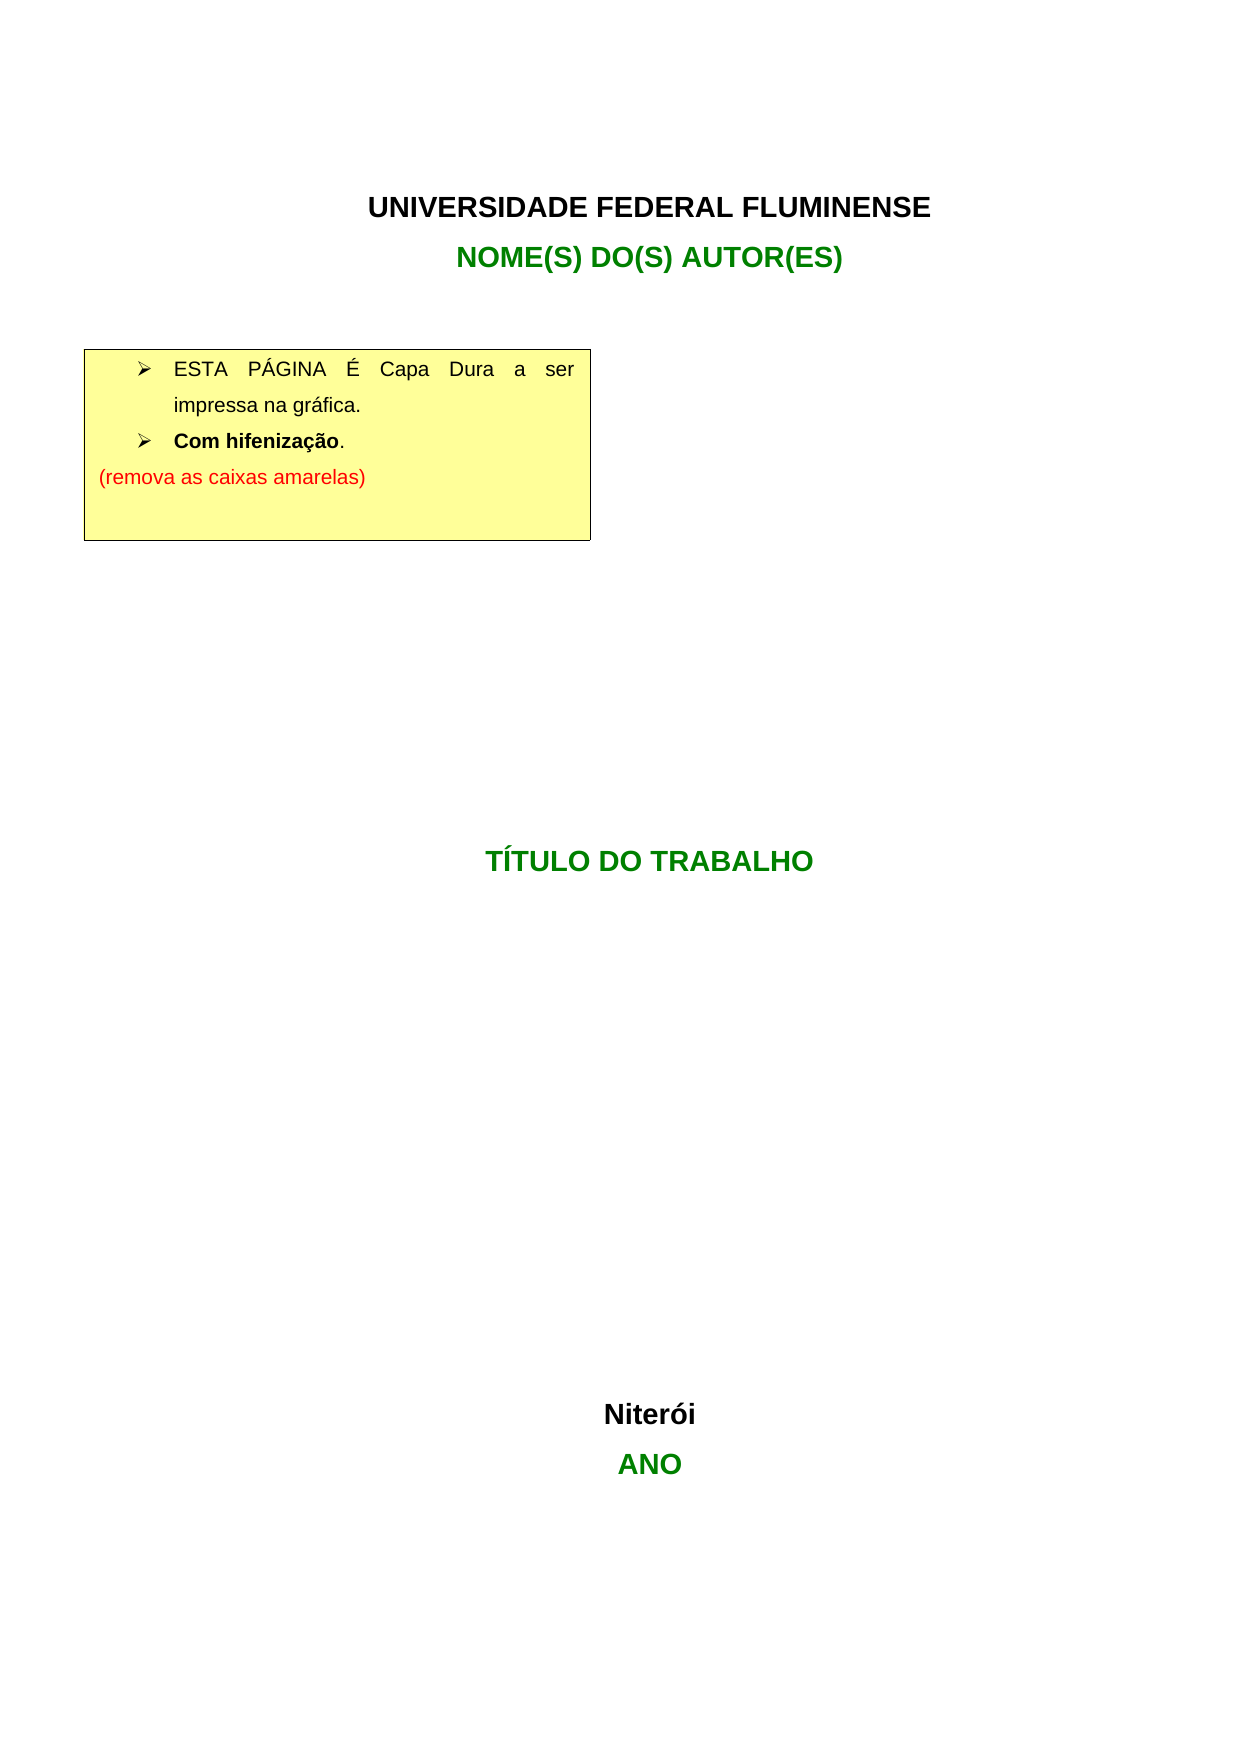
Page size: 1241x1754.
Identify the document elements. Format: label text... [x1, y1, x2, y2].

text ANO [177, 1447, 1122, 1481]
text UNIVERSIDADE FEDERAL FLUMINENSE [177, 189, 1122, 223]
list ESTA PÁGINA É Capa Dura a ser impressa na gráfica. [136, 357, 574, 417]
list Com hifenização. [136, 428, 574, 453]
text TÍTULO DO TRABALHO [177, 844, 1122, 877]
text (remova as caixas amarelas) [98, 464, 574, 488]
text Niterói [177, 1397, 1122, 1431]
text NOME(S) DO(S) AUTOR(ES) [177, 240, 1122, 273]
